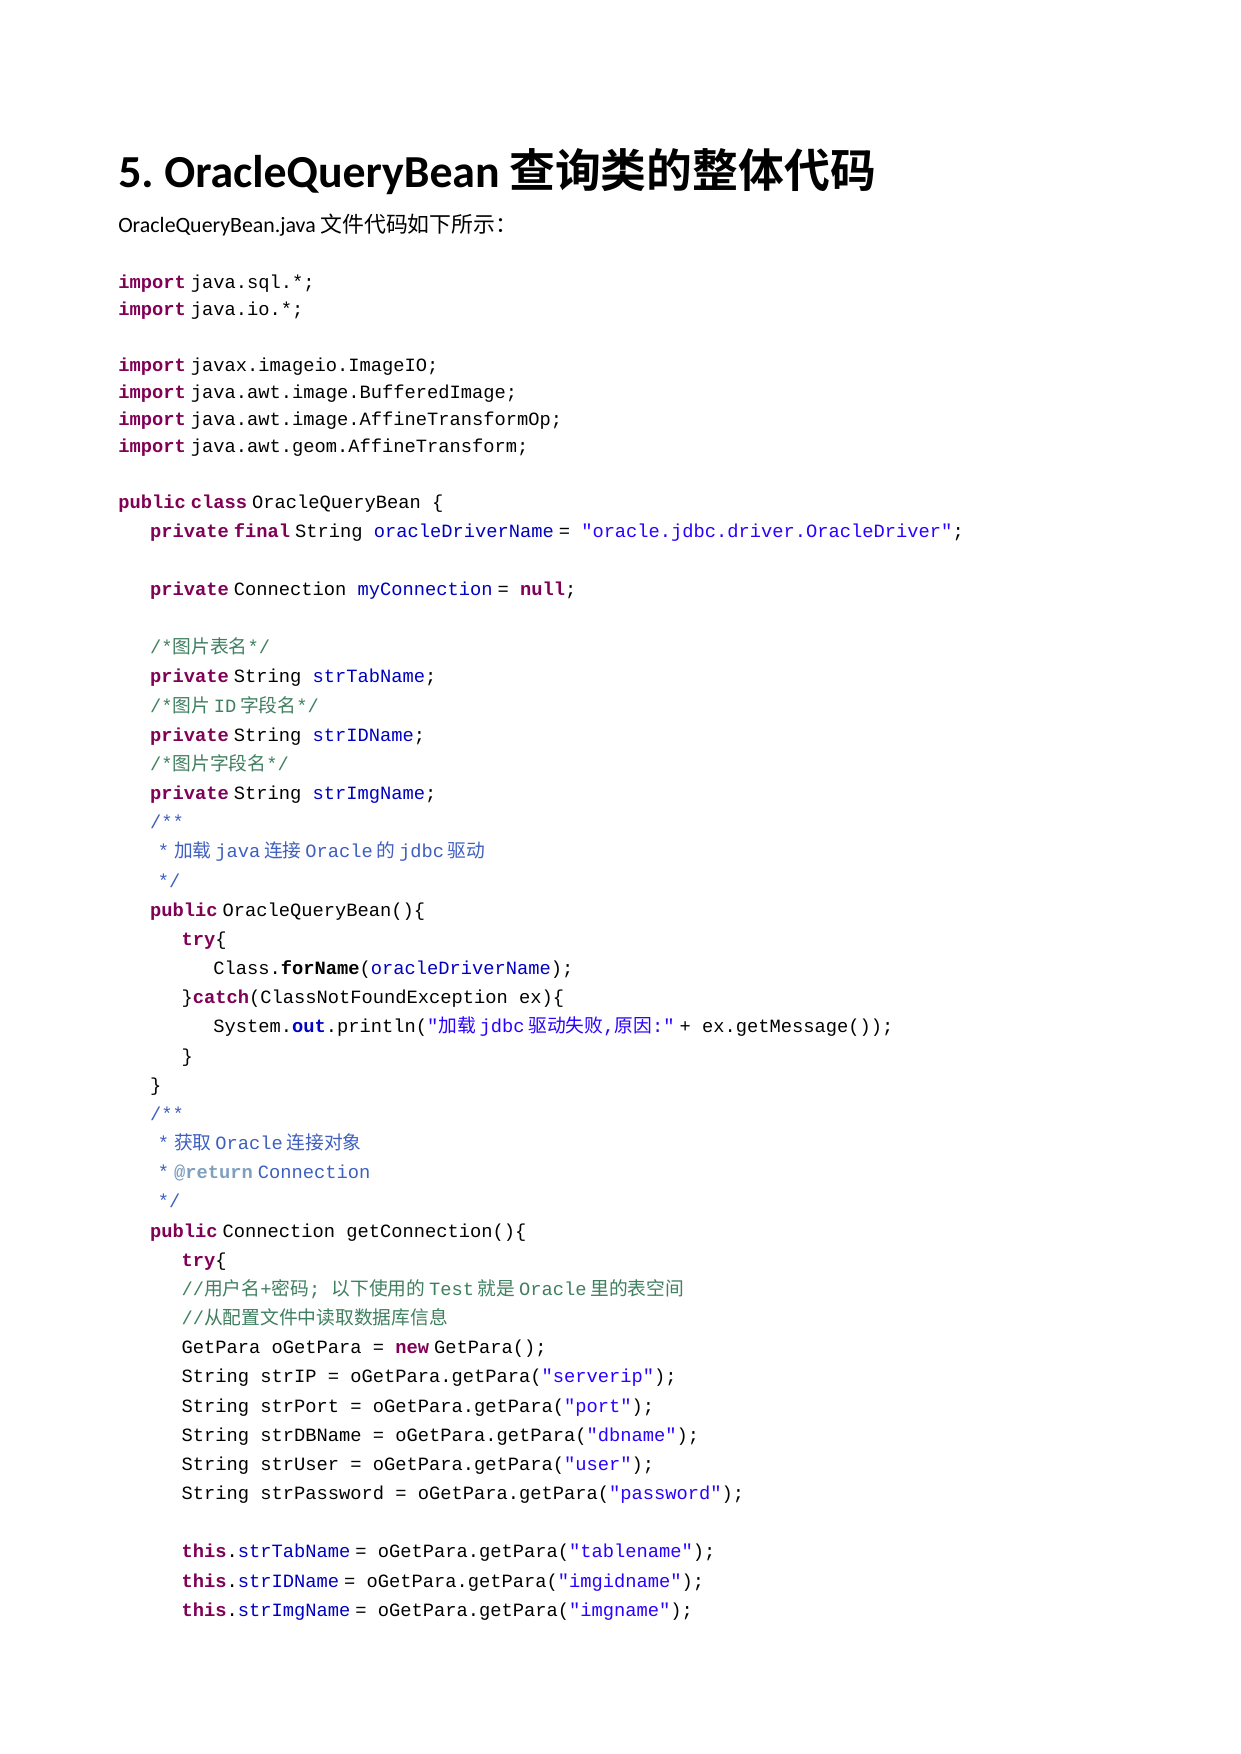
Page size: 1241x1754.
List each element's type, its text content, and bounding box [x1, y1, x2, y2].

text String strIP = oGetPara.getPara("serverip"); [118, 1360, 1122, 1389]
text */ [118, 864, 1122, 893]
text * 获取Oracle连接对象 [118, 1126, 1122, 1156]
text public Connection getConnection(){ [118, 1214, 1122, 1243]
text /*图片字段名*/ [118, 747, 1122, 776]
text Class.forName(oracleDriverName); [118, 951, 1122, 981]
text * @return Connection [118, 1156, 1122, 1185]
text /*图片表名*/ [118, 631, 1122, 660]
text private Connection myConnection = null; [118, 572, 1122, 601]
text import java.sql.*; [118, 267, 1122, 294]
text this.strTabName = oGetPara.getPara("tablename"); [118, 1535, 1122, 1564]
text import java.io.*; [118, 294, 1122, 321]
text import javax.imageio.ImageIO; [118, 350, 1122, 377]
text private String strIDName; [118, 718, 1122, 747]
text //从配置文件中读取数据库信息 [118, 1301, 1122, 1331]
text public class OracleQueryBean { [118, 487, 1122, 514]
text String strDBName = oGetPara.getPara("dbname"); [118, 1418, 1122, 1447]
text String strPassword = oGetPara.getPara("password"); [118, 1476, 1122, 1506]
text this.strImgName = oGetPara.getPara("imgname"); [118, 1593, 1122, 1622]
text String strPort = oGetPara.getPara("port"); [118, 1389, 1122, 1418]
text import java.awt.image.BufferedImage; [118, 377, 1122, 404]
text */ [118, 1185, 1122, 1214]
text /** [118, 806, 1122, 835]
text System.out.println("加载jdbc驱动失败,原因:" + ex.getMessage()); [118, 1010, 1122, 1039]
text * 加载java连接Oracle的jdbc驱动 [118, 835, 1122, 864]
text import java.awt.geom.AffineTransform; [118, 431, 1122, 458]
text String strUser = oGetPara.getPara("user"); [118, 1447, 1122, 1476]
text private final String oracleDriverName = "oracle.jdbc.driver.OracleDriver"; [118, 514, 1122, 543]
text OracleQueryBean.java文件代码如下所示： [118, 212, 1122, 238]
text this.strIDName = oGetPara.getPara("imgidname"); [118, 1564, 1122, 1593]
subtitle 5. OracleQueryBean查询类的整体代码 [118, 143, 1122, 199]
text private String strImgName; [118, 776, 1122, 806]
text private String strTabName; [118, 660, 1122, 689]
text /** [118, 1097, 1122, 1126]
text //用户名+密码; 以下使用的Test就是Oracle里的表空间 [118, 1272, 1122, 1301]
text } [118, 1039, 1122, 1068]
text /*图片ID字段名*/ [118, 689, 1122, 718]
text }catch(ClassNotFoundException ex){ [118, 981, 1122, 1010]
text public OracleQueryBean(){ [118, 893, 1122, 922]
text try{ [118, 922, 1122, 951]
text GetPara oGetPara = new GetPara(); [118, 1331, 1122, 1360]
text } [118, 1068, 1122, 1097]
text try{ [118, 1243, 1122, 1272]
text import java.awt.image.AffineTransformOp; [118, 404, 1122, 431]
